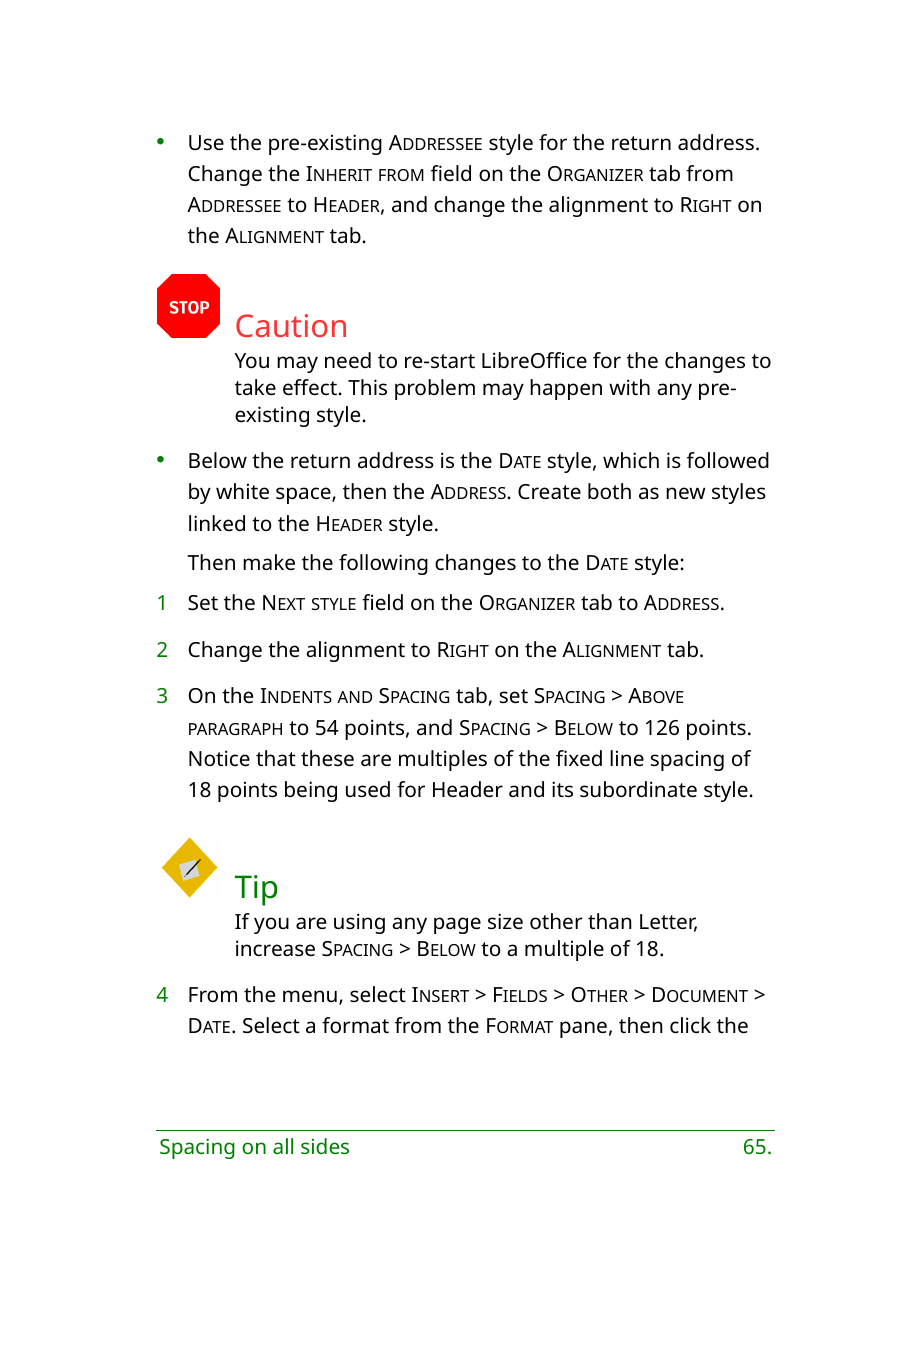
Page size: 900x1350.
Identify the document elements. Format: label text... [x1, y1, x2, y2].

text Then make the following changes to the Date style: [187, 546, 775, 577]
list Use the pre-existing Addressee style for the return address. Change the Inherit from field on the Organizer tab from Addressee to Header, and change the alignment to Right on the Alignment tab. [156, 125, 775, 250]
list Below the return address is the Date style, which is followed by white space, then the Address. Create both as new styles linked to the Header style. [156, 443, 775, 537]
list From the menu, select Insert > Fields > Other > Document > Date. Select a format from the Format pane, then click the [156, 978, 775, 1040]
text You may need to re-start LibreOffice for the changes to take effect. This problem may happen with any pre-existing style. [234, 347, 775, 428]
picture [157, 274, 220, 338]
list On the Indents and Spacing tab, set Spacing > Above paragraph to 54 points, and Spacing > Below to 126 points. Notice that these are multiples of the fixed line spacing of 18 points being used for Header and its subordinate style. [156, 679, 775, 804]
list Caution [156, 274, 775, 347]
picture [157, 836, 220, 899]
text If you are using any page size other than Letter, increase Spacing > Below to a multiple of 18. [234, 908, 775, 962]
list Set the Next style field on the Organizer tab to Address. [156, 585, 775, 616]
list Change the alignment to Right on the Alignment tab. [156, 632, 775, 663]
list Tip [156, 835, 775, 908]
